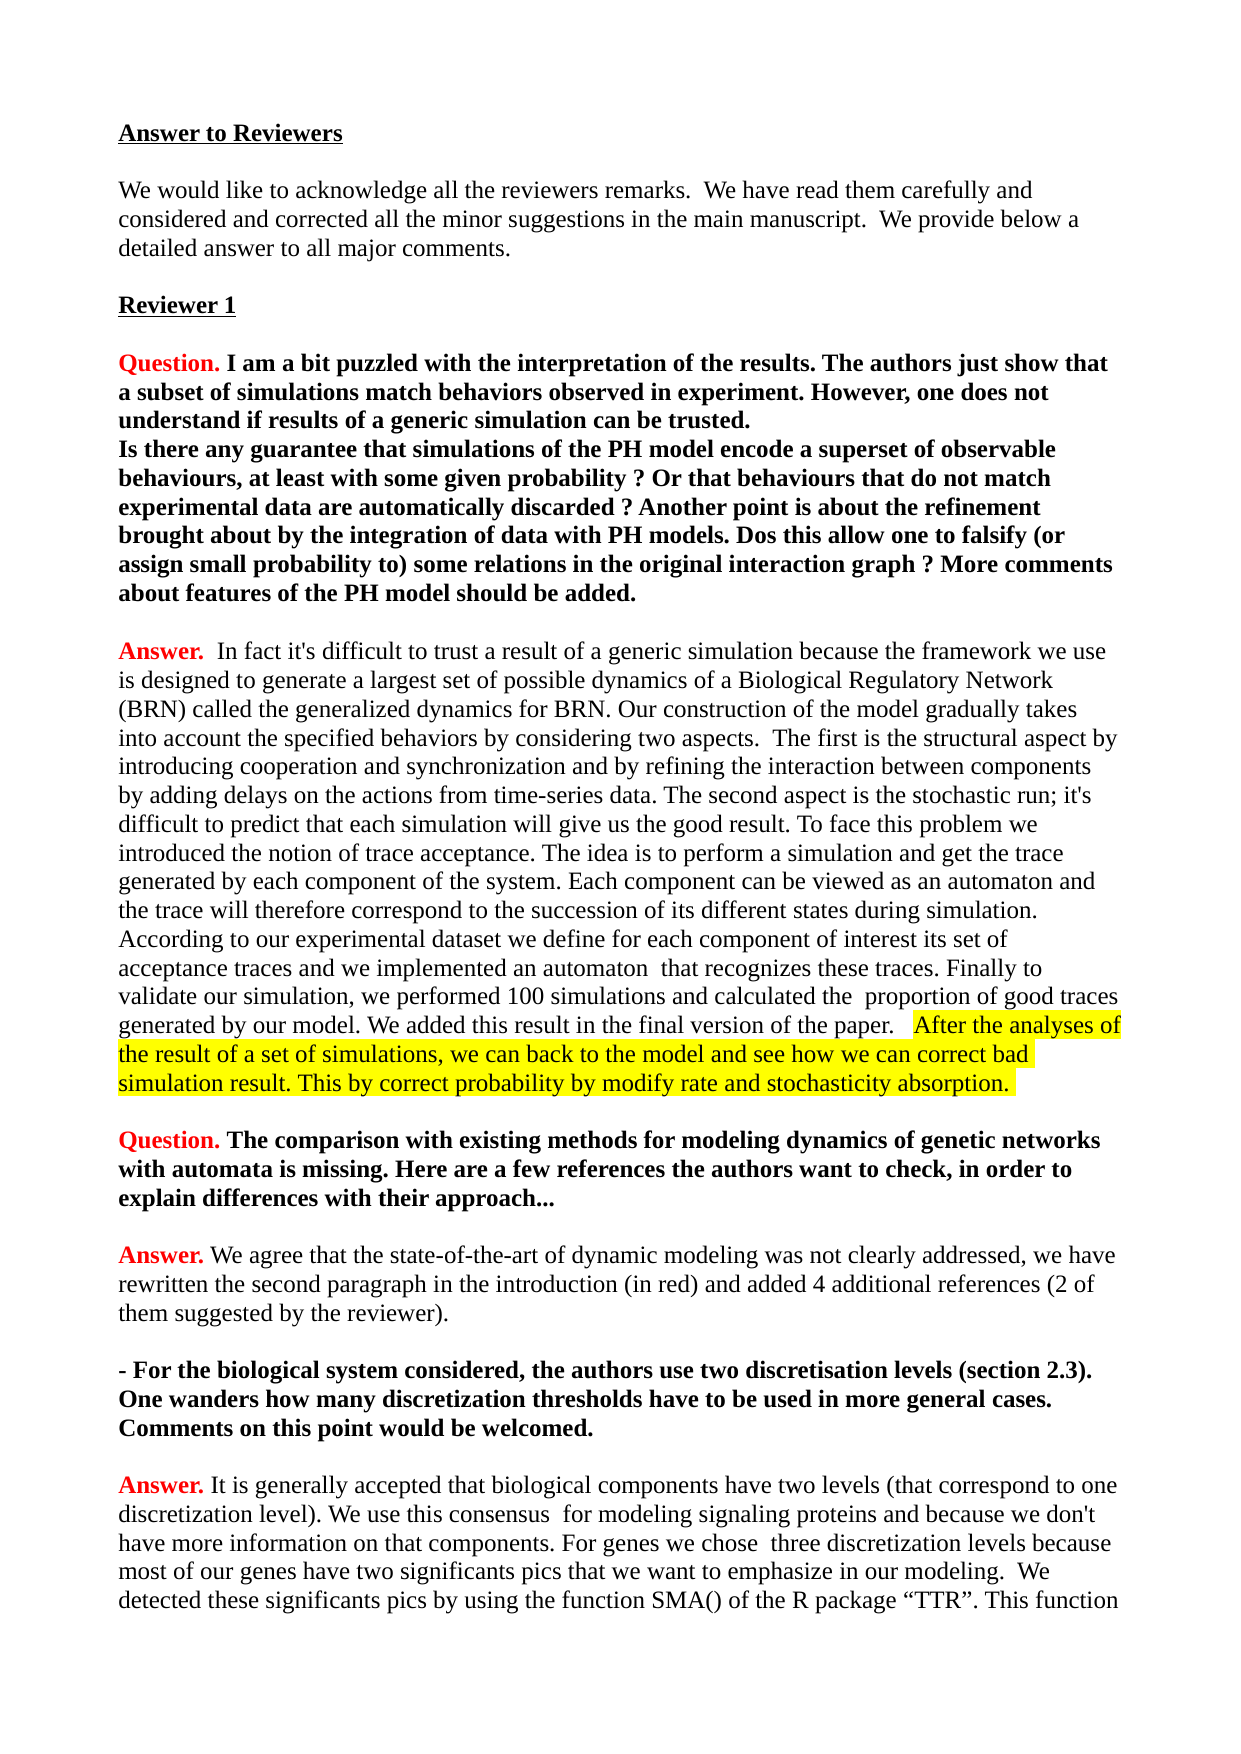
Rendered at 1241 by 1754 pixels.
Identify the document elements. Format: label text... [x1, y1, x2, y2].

text Answer. In fact it's difficult to trust a result of a generic simulation because the framework we use is designed to generate a largest set of possible dynamics of a Biological Regulatory Network (BRN) called the generalized dynamics for BRN. Our construction of the model gradually takes into account the specified behaviors by considering two aspects. The first is the structural aspect by introducing cooperation and synchronization and by refining the interaction between components by adding delays on the actions from time-series data. The second aspect is the stochastic run; it's difficult to predict that each simulation will give us the good result. To face this problem we introduced the notion of trace acceptance. The idea is to perform a simulation and get the trace generated by each component of the system. Each component can be viewed as an automaton and the trace will therefore correspond to the succession of its different states during simulation. According to our experimental dataset we define for each component of interest its set of acceptance traces and we implemented an automaton that recognizes these traces. Finally to validate our simulation, we performed 100 simulations and calculated the proportion of good traces generated by our model. We added this result in the final version of the paper. After the analyses of the result of a set of simulations, we can back to the model and see how we can correct bad simulation result. This by correct probability by modify rate and stochasticity absorption. [118, 636, 1122, 1096]
text Answer. We agree that the state-of-the-art of dynamic modeling was not clearly addressed, we have rewritten the second paragraph in the introduction (in red) and added 4 additional references (2 of them suggested by the reviewer). [118, 1240, 1122, 1326]
text Is there any guarantee that simulations of the PH model encode a superset of observable behaviours, at least with some given probability ? Or that behaviours that do not match experimental data are automatically discarded ? Another point is about the refinement brought about by the integration of data with PH models. Dos this allow one to falsify (or assign small probability to) some relations in the original interaction graph ? More comments about features of the PH model should be added. [118, 434, 1122, 607]
text Reviewer 1 [118, 291, 1122, 319]
text We would like to acknowledge all the reviewers remarks. We have read them carefully and considered and corrected all the minor suggestions in the main manuscript. We provide below a detailed answer to all major comments. [118, 176, 1122, 262]
text Answer. It is generally accepted that biological components have two levels (that correspond to one discretization level). We use this consensus for modeling signaling proteins and because we don't have more information on that components. For genes we chose three discretization levels because most of our genes have two significants pics that we want to emphasize in our modeling. We detected these significants pics by using the function SMA() of the R package “TTR”. This function [118, 1470, 1122, 1614]
text Question. The comparison with existing methods for modeling dynamics of genetic networks with automata is missing. Here are a few references the authors want to check, in order to explain differences with their approach... [118, 1125, 1122, 1211]
text - For the biological system considered, the authors use two discretisation levels (section 2.3). One wanders how many discretization thresholds have to be used in more general cases. Comments on this point would be welcomed. [118, 1355, 1122, 1441]
text Question. I am a bit puzzled with the interpretation of the results. The authors just show that a subset of simulations match behaviors observed in experiment. However, one does not understand if results of a generic simulation can be trusted. [118, 348, 1122, 434]
text Answer to Reviewers [118, 118, 1122, 147]
